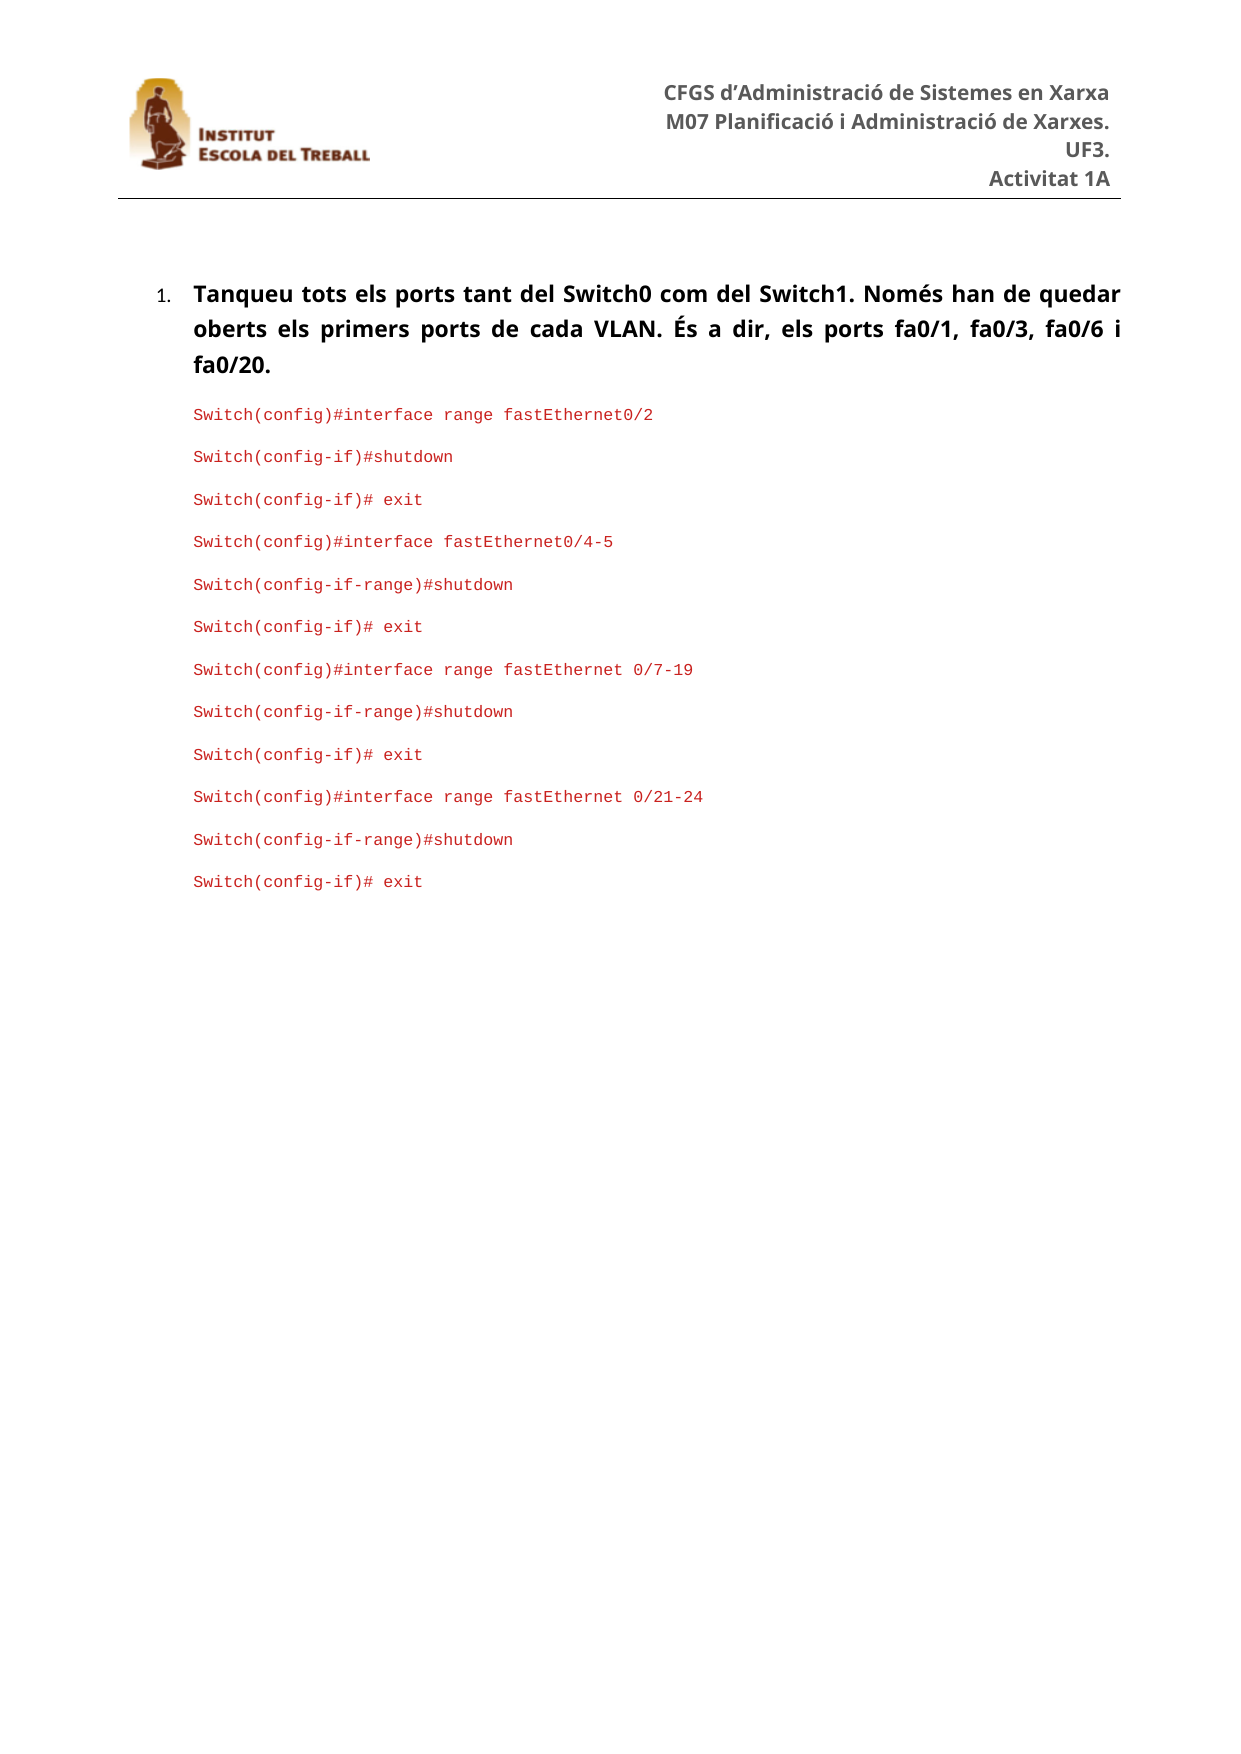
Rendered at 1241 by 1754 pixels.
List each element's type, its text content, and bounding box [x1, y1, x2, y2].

list Switch(config-if-range)#shutdown [156, 576, 1122, 595]
list Switch(config-if)#shutdown [156, 449, 1122, 467]
list Switch(config)#interface range fastEthernet 0/21-24 [156, 789, 1122, 807]
list Switch(config)#interface fastEthernet0/4-5 [156, 534, 1122, 552]
picture [129, 78, 370, 170]
list Switch(config)#interface range fastEthernet 0/7-19 [156, 661, 1122, 680]
list Switch(config-if)# exit [156, 746, 1122, 765]
list Switch(config-if-range)#shutdown [156, 831, 1122, 850]
list Tanqueu tots els ports tant del Switch0 com del Switch1. Només han de quedar oberts els primers ports de cada VLAN. És a dir, els ports fa0/1, fa0/3, fa0/6 i fa0/20. [156, 277, 1122, 381]
list Switch(config-if)# exit [156, 491, 1122, 510]
list Switch(config-if-range)#shutdown [156, 704, 1122, 722]
list Switch(config-if)# exit [156, 874, 1122, 892]
list Switch(config)#interface range fastEthernet0/2 [156, 406, 1122, 425]
list Switch(config-if)# exit [156, 619, 1122, 637]
